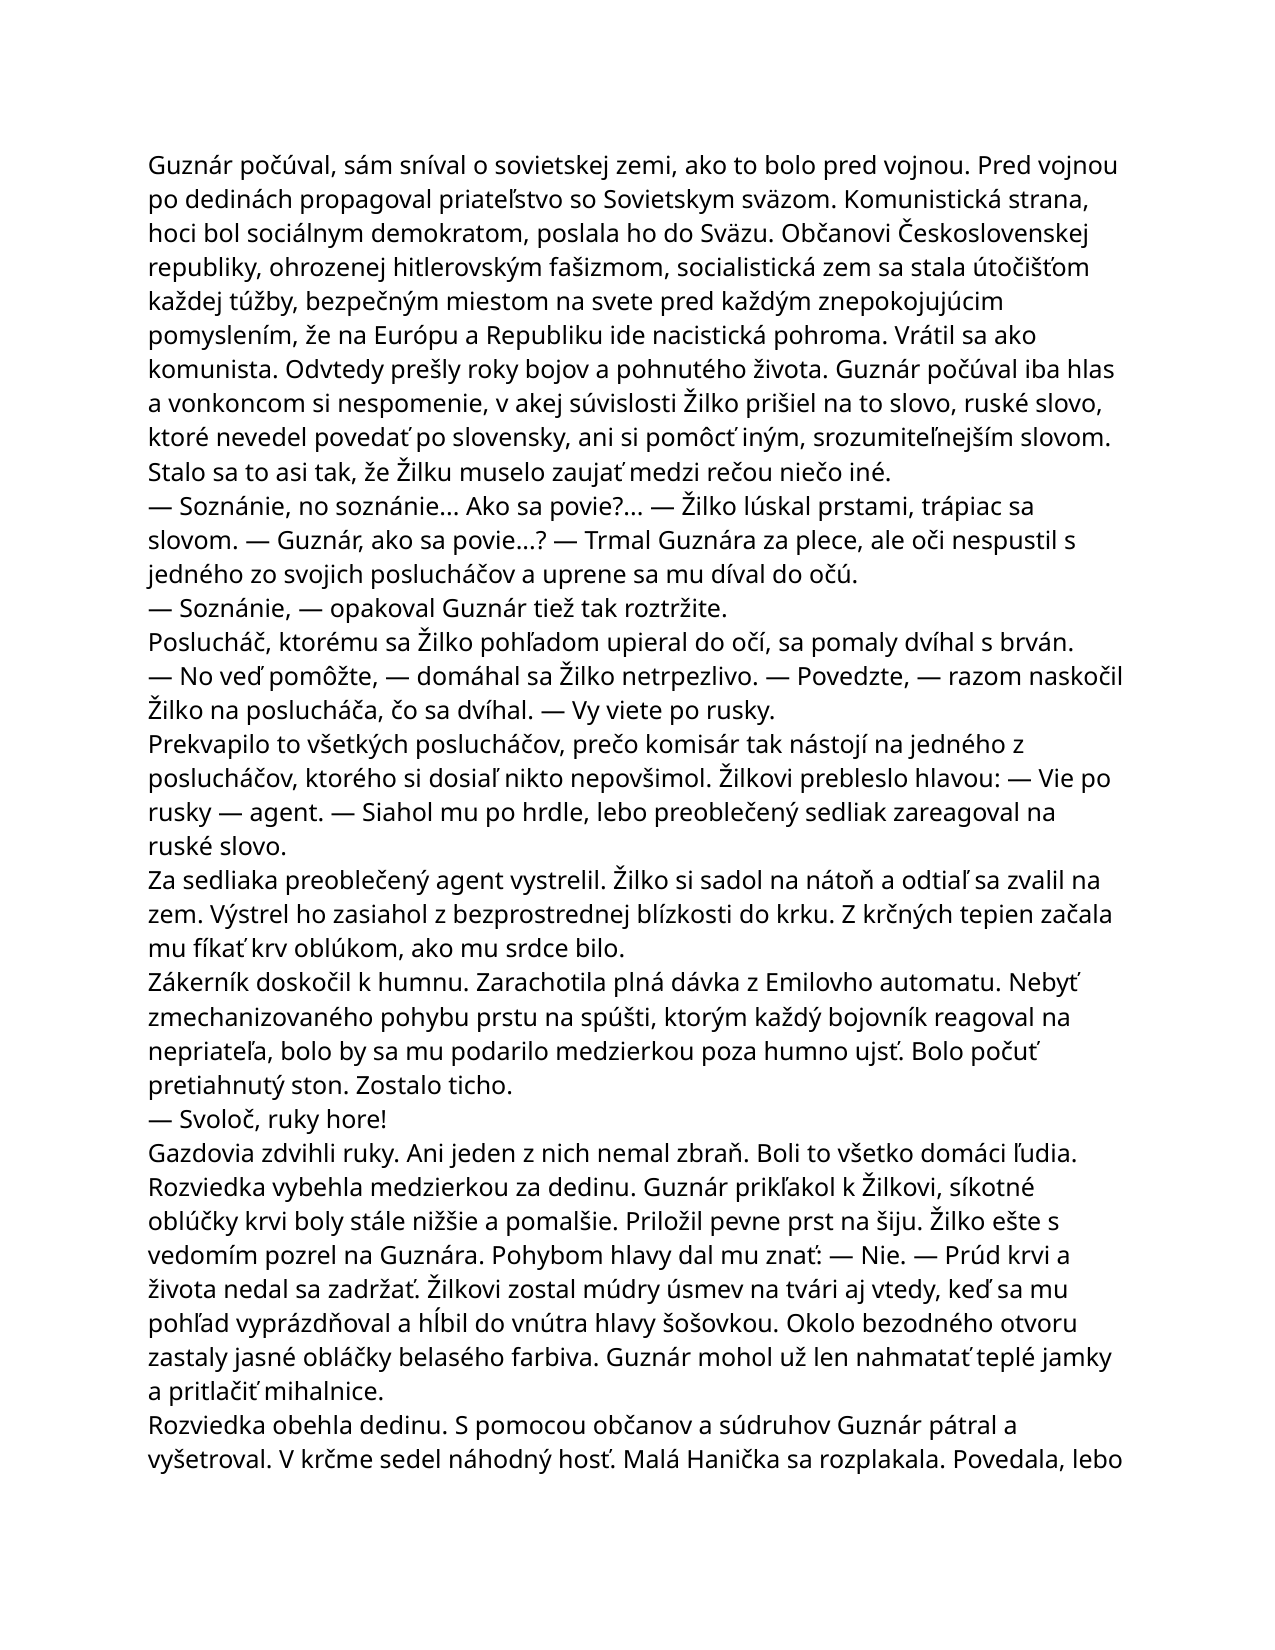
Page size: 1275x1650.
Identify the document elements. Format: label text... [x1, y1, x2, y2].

text Za sedliaka preoblečený agent vystrelil. Žilko si sadol na nátoň a odtiaľ sa zvalil na zem. Výstrel ho zasiahol z bezprostrednej blízkosti do krku. Z krčných tepien začala mu fíkať krv oblúkom, ako mu srdce bilo. [148, 863, 1127, 965]
text Gazdovia zdvihli ruky. Ani jeden z nich nemal zbraň. Boli to všetko domáci ľudia. Rozviedka vybehla medzierkou za dedinu. Guznár prikľakol k Žilkovi, síkotné oblúčky krvi boly stále nižšie a pomalšie. Priložil pevne prst na šiju. Žilko ešte s vedomím pozrel na Guznára. Pohybom hlavy dal mu znať: — Nie. — Prúd krvi a života nedal sa zadržať. Žilkovi zostal múdry úsmev na tvári aj vtedy, keď sa mu pohľad vyprázdňoval a hĺbil do vnútra hlavy šošovkou. Okolo bezodného otvoru zastaly jasné obláčky belasého farbiva. Guznár mohol už len nahmatať teplé jamky a pritlačiť mihalnice. [148, 1135, 1127, 1408]
text Guznár počúval, sám sníval o sovietskej zemi, ako to bolo pred vojnou. Pred vojnou po dedinách propagoval priateľstvo so Sovietskym sväzom. Komunistická strana, hoci bol sociálnym demokratom, poslala ho do Sväzu. Občanovi Československej republiky, ohrozenej hitlerovským fašizmom, socialistická zem sa stala útočišťom každej túžby, bezpečným miestom na svete pred každým znepokojujúcim pomyslením, že na Európu a Republiku ide nacistická pohroma. Vrátil sa ako komunista. Odvtedy prešly roky bojov a pohnutého života. Guznár počúval iba hlas a vonkoncom si nespomenie, v akej súvislosti Žilko prišiel na to slovo, ruské slovo, ktoré nevedel povedať po slovensky, ani si pomôcť iným, srozumiteľnejším slovom. Stalo sa to asi tak, že Žilku muselo zaujať medzi rečou niečo iné. [148, 148, 1127, 488]
text Prekvapilo to všetkých poslucháčov, prečo komisár tak nástojí na jedného z poslucháčov, ktorého si dosiaľ nikto nepovšimol. Žilkovi prebleslo hlavou: — Vie po rusky — agent. — Siahol mu po hrdle, lebo preoblečený sedliak zareagoval na ruské slovo. [148, 727, 1127, 863]
text Zákerník doskočil k humnu. Zarachotila plná dávka z Emilovho automatu. Nebyť zmechanizovaného pohybu prstu na spúšti, ktorým každý bojovník reagoval na nepriateľa, bolo by sa mu podarilo medzierkou poza humno ujsť. Bolo počuť pretiahnutý ston. Zostalo ticho. [148, 965, 1127, 1101]
text — Soznánie, no soznánie... Ako sa povie?... — Žilko lúskal prstami, trápiac sa slovom. — Guznár, ako sa povie...? — Trmal Guznára za plece, ale oči nespustil s jedného zo svojich poslucháčov a uprene sa mu díval do očú. [148, 488, 1127, 590]
text Poslucháč, ktorému sa Žilko pohľadom upieral do očí, sa pomaly dvíhal s brván. [148, 624, 1127, 658]
text — Svoloč, ruky hore! [148, 1101, 1127, 1135]
text — Soznánie, — opakoval Guznár tiež tak roztržite. [148, 590, 1127, 624]
text Rozviedka obehla dedinu. S pomocou občanov a súdruhov Guznár pátral a vyšetroval. V krčme sedel náhodný hosť. Malá Hanička sa rozplakala. Povedala, lebo [148, 1408, 1127, 1476]
text — No veď pomôžte, — domáhal sa Žilko netrpezlivo. — Povedzte, — razom naskočil Žilko na poslucháča, čo sa dvíhal. — Vy viete po rusky. [148, 658, 1127, 727]
